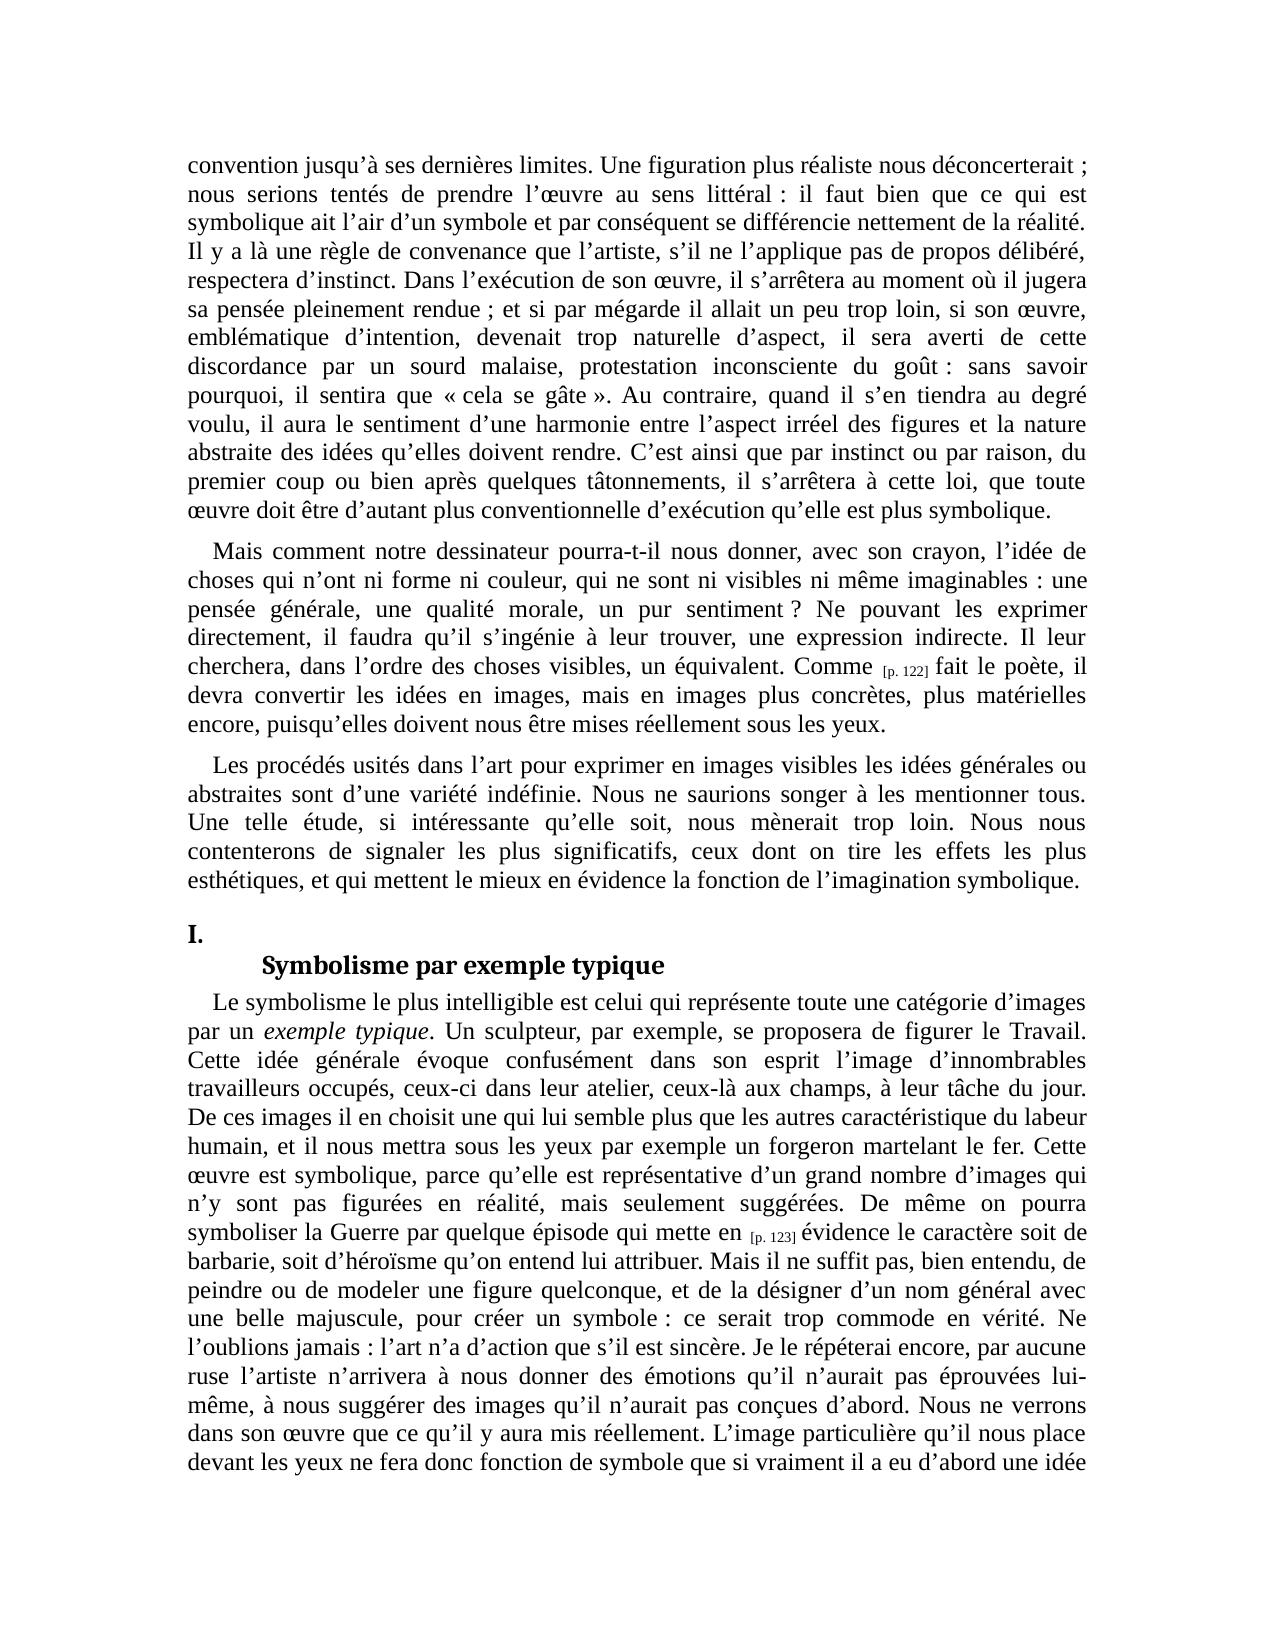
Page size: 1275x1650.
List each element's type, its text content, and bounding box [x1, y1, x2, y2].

text Le symbolisme le plus intelligible est celui qui représente toute une catégorie d’images par un exemple typique. Un sculpteur, par exemple, se proposera de figurer le Travail. Cette idée générale évoque confusément dans son esprit l’image d’innombrables travailleurs occupés, ceux-ci dans leur atelier, ceux-là aux champs, à leur tâche du jour. De ces images il en choisit une qui lui semble plus que les autres caractéristique du labeur humain, et il nous mettra sous les yeux par exemple un forgeron martelant le fer. Cette œuvre est symbolique, parce qu’elle est représentative d’un grand nombre d’images qui n’y sont pas figurées en réalité, mais seulement suggérées. De même on pourra symboliser la Guerre par quelque épisode qui mette en [p. 123] évidence le caractère soit de barbarie, soit d’héroïsme qu’on entend lui attribuer. Mais il ne suffit pas, bien entendu, de peindre ou de modeler une figure quelconque, et de la désigner d’un nom général avec une belle majuscule, pour créer un symbole : ce serait trop commode en vérité. Ne l’oublions jamais : l’art n’a d’action que s’il est sincère. Je le répéterai encore, par aucune ruse l’artiste n’arrivera à nous donner des émotions qu’il n’aurait pas éprouvées lui-même, à nous suggérer des images qu’il n’aurait pas conçues d’abord. Nous ne verrons dans son œuvre que ce qu’il y aura mis réellement. L’image particulière qu’il nous place devant les yeux ne fera donc fonction de symbole que si vraiment il a eu d’abord une idée [187, 987, 1087, 1476]
text Mais comment notre dessinateur pourra-t-il nous donner, avec son crayon, l’idée de choses qui n’ont ni forme ni couleur, qui ne sont ni visibles ni même imaginables : une pensée générale, une qualité morale, un pur sentiment ? Ne pouvant les exprimer directement, il faudra qu’il s’ingénie à leur trouver, une expression indirecte. Il leur cherchera, dans l’ordre des choses visibles, un équivalent. Comme [p. 122] fait le poète, il devra convertir les idées en images, mais en images plus concrètes, plus matérielles encore, puisqu’elles doivent nous être mises réellement sous les yeux. [187, 536, 1087, 737]
text convention jusqu’à ses dernières limites. Une figuration plus réaliste nous déconcerterait ; nous serions tentés de prendre l’œuvre au sens littéral : il faut bien que ce qui est symbolique ait l’air d’un symbole et par conséquent se différencie nettement de la réalité. Il y a là une règle de convenance que l’artiste, s’il ne l’applique pas de propos délibéré, respectera d’instinct. Dans l’exécution de son œuvre, il s’arrêtera au moment où il jugera sa pensée pleinement rendue ; et si par mégarde il allait un peu trop loin, si son œuvre, emblématique d’intention, devenait trop naturelle d’aspect, il sera averti de cette discordance par un sourd malaise, protestation inconsciente du goût : sans savoir pourquoi, il sentira que « cela se gâte ». Au contraire, quand il s’en tiendra au degré voulu, il aura le sentiment d’une harmonie entre l’aspect irréel des figures et la nature abstraite des idées qu’elles doivent rendre. C’est ainsi que par instinct ou par raison, du premier coup ou bien après quelques tâtonnements, il s’arrêtera à cette loi, que toute œuvre doit être d’autant plus conventionnelle d’exécution qu’elle est plus symbolique. [187, 150, 1087, 524]
subtitle I. Symbolisme par exemple typique [187, 919, 1087, 981]
text Les procédés usités dans l’art pour exprimer en images visibles les idées générales ou abstraites sont d’une variété indéfinie. Nous ne saurions songer à les mentionner tous. Une telle étude, si intéressante qu’elle soit, nous mènerait trop loin. Nous nous contenterons de signaler les plus significatifs, ceux dont on tire les effets les plus esthétiques, et qui mettent le mieux en évidence la fonction de l’imagination symbolique. [187, 750, 1087, 894]
